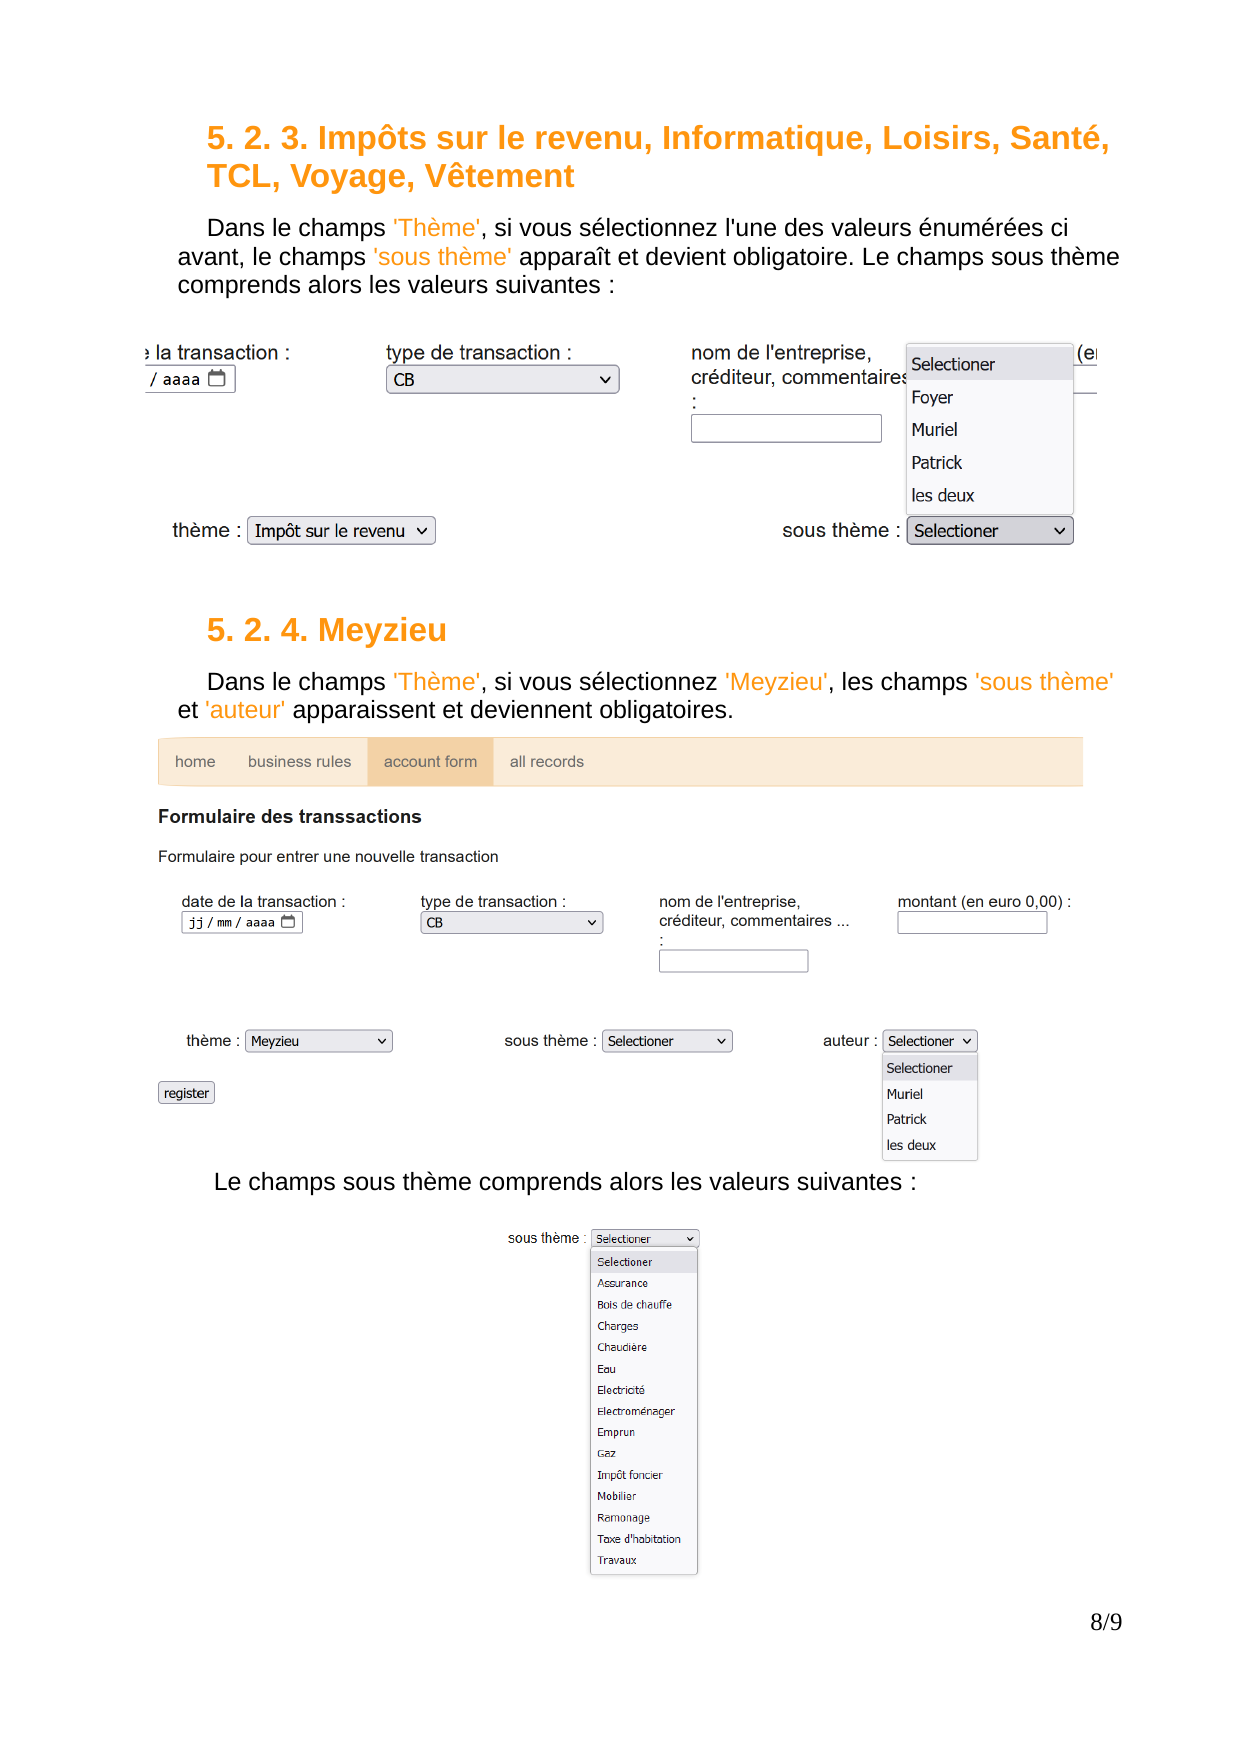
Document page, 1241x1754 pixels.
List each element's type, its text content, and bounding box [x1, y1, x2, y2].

text Dans le champs 'Thème', si vous sélectionnez l'une des valeurs énumérées ci avant, le champs 'sous thème' apparaît et devient obligatoire. Le champs sous thème comprends alors les valeurs suivantes : [177, 213, 1122, 299]
picture [496, 1214, 736, 1592]
text 5. 2. 3. Impôts sur le revenu, Informatique, Loisirs, Santé, TCL, Voyage, Vêtement [207, 118, 1122, 195]
text Dans le champs 'Thème', si vous sélectionnez 'Meyzieu', les champs 'sous thème' et 'auteur' apparaissent et deviennent obligatoires. [177, 667, 1122, 724]
picture [145, 323, 1097, 564]
picture [154, 731, 1084, 1167]
text 5. 2. 4. Meyzieu [207, 611, 1122, 649]
text Le champs sous thème comprends alors les valeurs suivantes : [177, 730, 1122, 1195]
